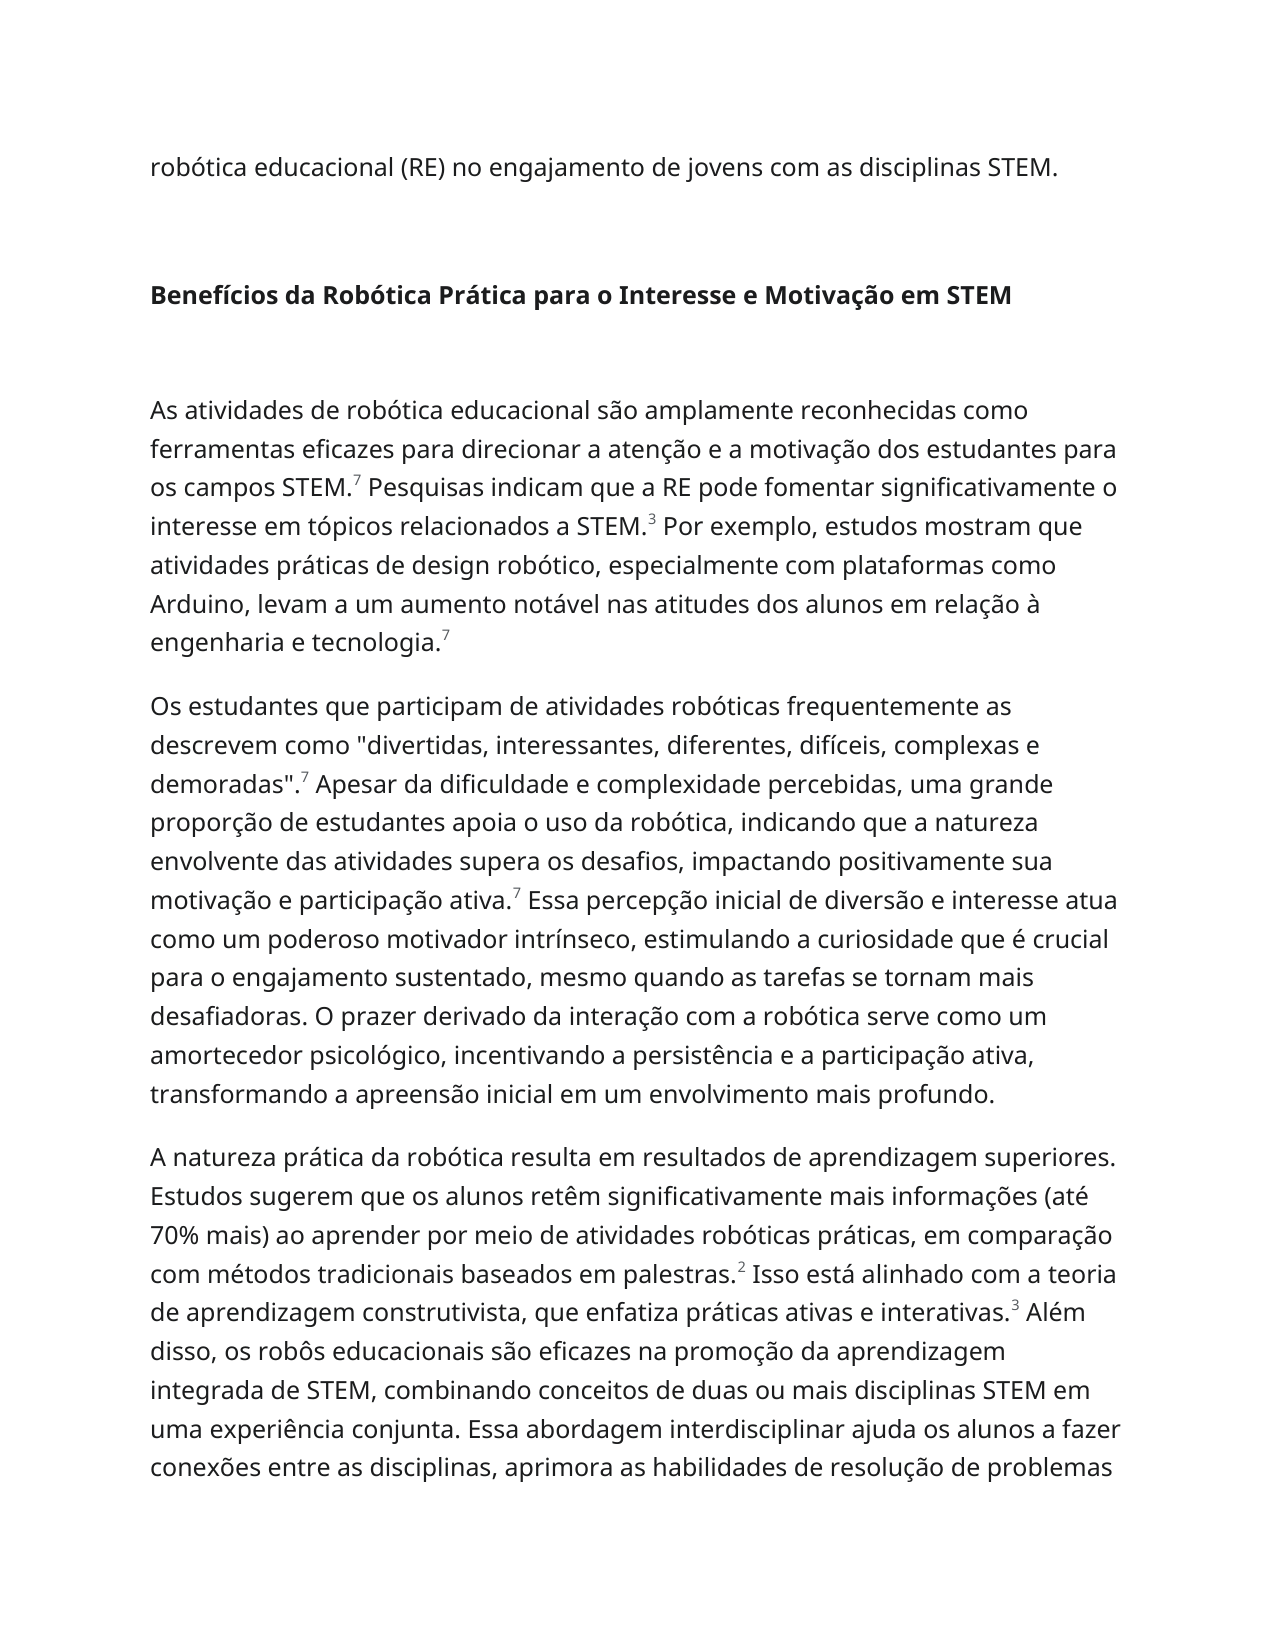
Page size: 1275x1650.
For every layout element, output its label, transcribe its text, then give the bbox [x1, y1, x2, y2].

text robótica educacional (RE) no engajamento de jovens com as disciplinas STEM. [150, 150, 1125, 184]
text As atividades de robótica educacional são amplamente reconhecidas como ferramentas eficazes para direcionar a atenção e a motivação dos estudantes para os campos STEM.7 Pesquisas indicam que a RE pode fomentar significativamente o interesse em tópicos relacionados a STEM.3 Por exemplo, estudos mostram que atividades práticas de design robótico, especialmente com plataformas como Arduino, levam a um aumento notável nas atitudes dos alunos em relação à engenharia e tecnologia.7 [150, 392, 1125, 659]
subtitle Benefícios da Robótica Prática para o Interesse e Motivação em STEM [150, 277, 1125, 312]
text Os estudantes que participam de atividades robóticas frequentemente as descrevem como "divertidas, interessantes, diferentes, difíceis, complexas e demoradas".7 Apesar da dificuldade e complexidade percebidas, uma grande proporção de estudantes apoia o uso da robótica, indicando que a natureza envolvente das atividades supera os desafios, impactando positivamente sua motivação e participação ativa.7 Essa percepção inicial de diversão e interesse atua como um poderoso motivador intrínseco, estimulando a curiosidade que é crucial para o engajamento sustentado, mesmo quando as tarefas se tornam mais desafiadoras. O prazer derivado da interação com a robótica serve como um amortecedor psicológico, incentivando a persistência e a participação ativa, transformando a apreensão inicial em um envolvimento mais profundo. [150, 689, 1125, 1110]
text A natureza prática da robótica resulta em resultados de aprendizagem superiores. Estudos sugerem que os alunos retêm significativamente mais informações (até 70% mais) ao aprender por meio de atividades robóticas práticas, em comparação com métodos tradicionais baseados em palestras.2 Isso está alinhado com a teoria de aprendizagem construtivista, que enfatiza práticas ativas e interativas.3 Além disso, os robôs educacionais são eficazes na promoção da aprendizagem integrada de STEM, combinando conceitos de duas ou mais disciplinas STEM em uma experiência conjunta. Essa abordagem interdisciplinar ajuda os alunos a fazer conexões entre as disciplinas, aprimora as habilidades de resolução de problemas [150, 1140, 1125, 1484]
